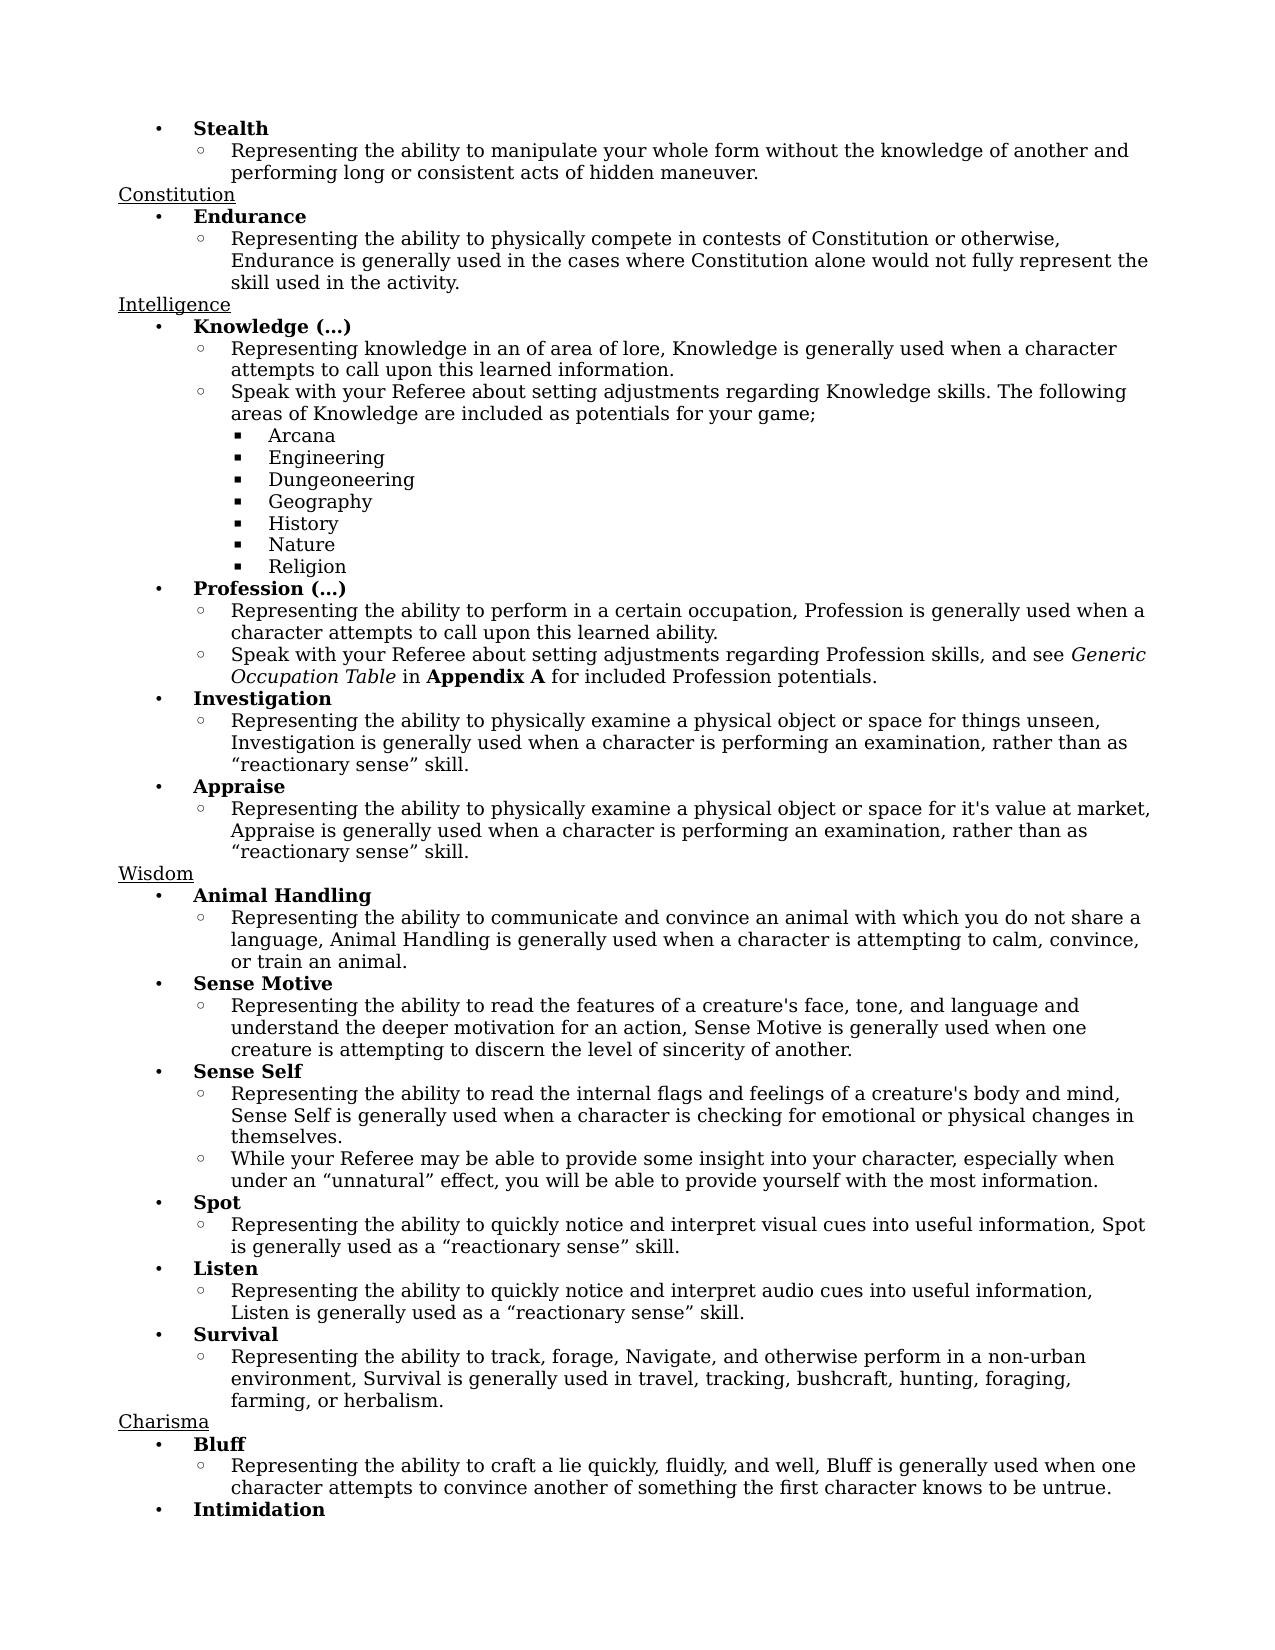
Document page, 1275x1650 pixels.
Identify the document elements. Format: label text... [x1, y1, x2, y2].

list Speak with your Referee about setting adjustments regarding Knowledge skills. The following areas of Knowledge are included as potentials for your game; [193, 381, 1157, 425]
list Representing knowledge in an of area of lore, Knowledge is generally used when a character attempts to call upon this learned information. [193, 337, 1157, 381]
list Representing the ability to quickly notice and interpret visual cues into useful information, Spot is generally used as a “reactionary sense” skill. [193, 1214, 1157, 1258]
list Profession (…) [156, 578, 1157, 600]
list History [231, 512, 1157, 534]
list Speak with your Referee about setting adjustments regarding Profession skills, and see Generic Occupation Table in Appendix A for included Profession potentials. [193, 644, 1157, 688]
list Sense Self [156, 1061, 1157, 1083]
list Geography [231, 491, 1157, 512]
text Intelligence [118, 293, 1157, 315]
list Animal Handling [156, 885, 1157, 907]
list Religion [231, 556, 1157, 578]
list Sense Motive [156, 973, 1157, 995]
list Representing the ability to read the internal flags and feelings of a creature's body and mind, Sense Self is generally used when a character is checking for emotional or physical changes in themselves. [193, 1083, 1157, 1148]
list Representing the ability to read the features of a creature's face, tone, and language and understand the deeper motivation for an action, Sense Motive is generally used when one creature is attempting to discern the level of sincerity of another. [193, 995, 1157, 1061]
list Appraise [156, 776, 1157, 798]
list Representing the ability to manipulate your whole form without the knowledge of another and performing long or consistent acts of hidden maneuver. [193, 140, 1157, 184]
list Endurance [156, 206, 1157, 228]
list Representing the ability to physically examine a physical object or space for it's value at market, Appraise is generally used when a character is performing an examination, rather than as “reactionary sense” skill. [193, 798, 1157, 863]
list Investigation [156, 688, 1157, 710]
list Representing the ability to quickly notice and interpret audio cues into useful information, Listen is generally used as a “reactionary sense” skill. [193, 1280, 1157, 1324]
list While your Referee may be able to provide some insight into your character, especially when under an “unnatural” effect, you will be able to provide yourself with the most information. [193, 1148, 1157, 1192]
text Wisdom [118, 863, 1157, 885]
list Survival [156, 1324, 1157, 1346]
list Representing the ability to track, forage, Navigate, and otherwise perform in a non-urban environment, Survival is generally used in travel, tracking, bushcraft, hunting, foraging, farming, or herbalism. [193, 1346, 1157, 1411]
list Listen [156, 1258, 1157, 1280]
list Stealth [156, 118, 1157, 140]
list Bluff [156, 1433, 1157, 1455]
list Arcana [231, 425, 1157, 447]
list Knowledge (…) [156, 315, 1157, 337]
list Representing the ability to perform in a certain occupation, Profession is generally used when a character attempts to call upon this learned ability. [193, 600, 1157, 644]
list Nature [231, 534, 1157, 556]
text Charisma [118, 1411, 1157, 1433]
list Representing the ability to physically examine a physical object or space for things unseen, Investigation is generally used when a character is performing an examination, rather than as “reactionary sense” skill. [193, 710, 1157, 776]
list Representing the ability to communicate and convince an animal with which you do not share a language, Animal Handling is generally used when a character is attempting to calm, convince, or train an animal. [193, 907, 1157, 973]
list Spot [156, 1192, 1157, 1214]
list Dungeoneering [231, 469, 1157, 491]
text Constitution [118, 184, 1157, 206]
list Intimidation [156, 1499, 1157, 1521]
list Representing the ability to craft a lie quickly, fluidly, and well, Bluff is generally used when one character attempts to convince another of something the first character knows to be untrue. [193, 1455, 1157, 1499]
list Representing the ability to physically compete in contests of Constitution or otherwise, Endurance is generally used in the cases where Constitution alone would not fully represent the skill used in the activity. [193, 228, 1157, 293]
list Engineering [231, 447, 1157, 469]
